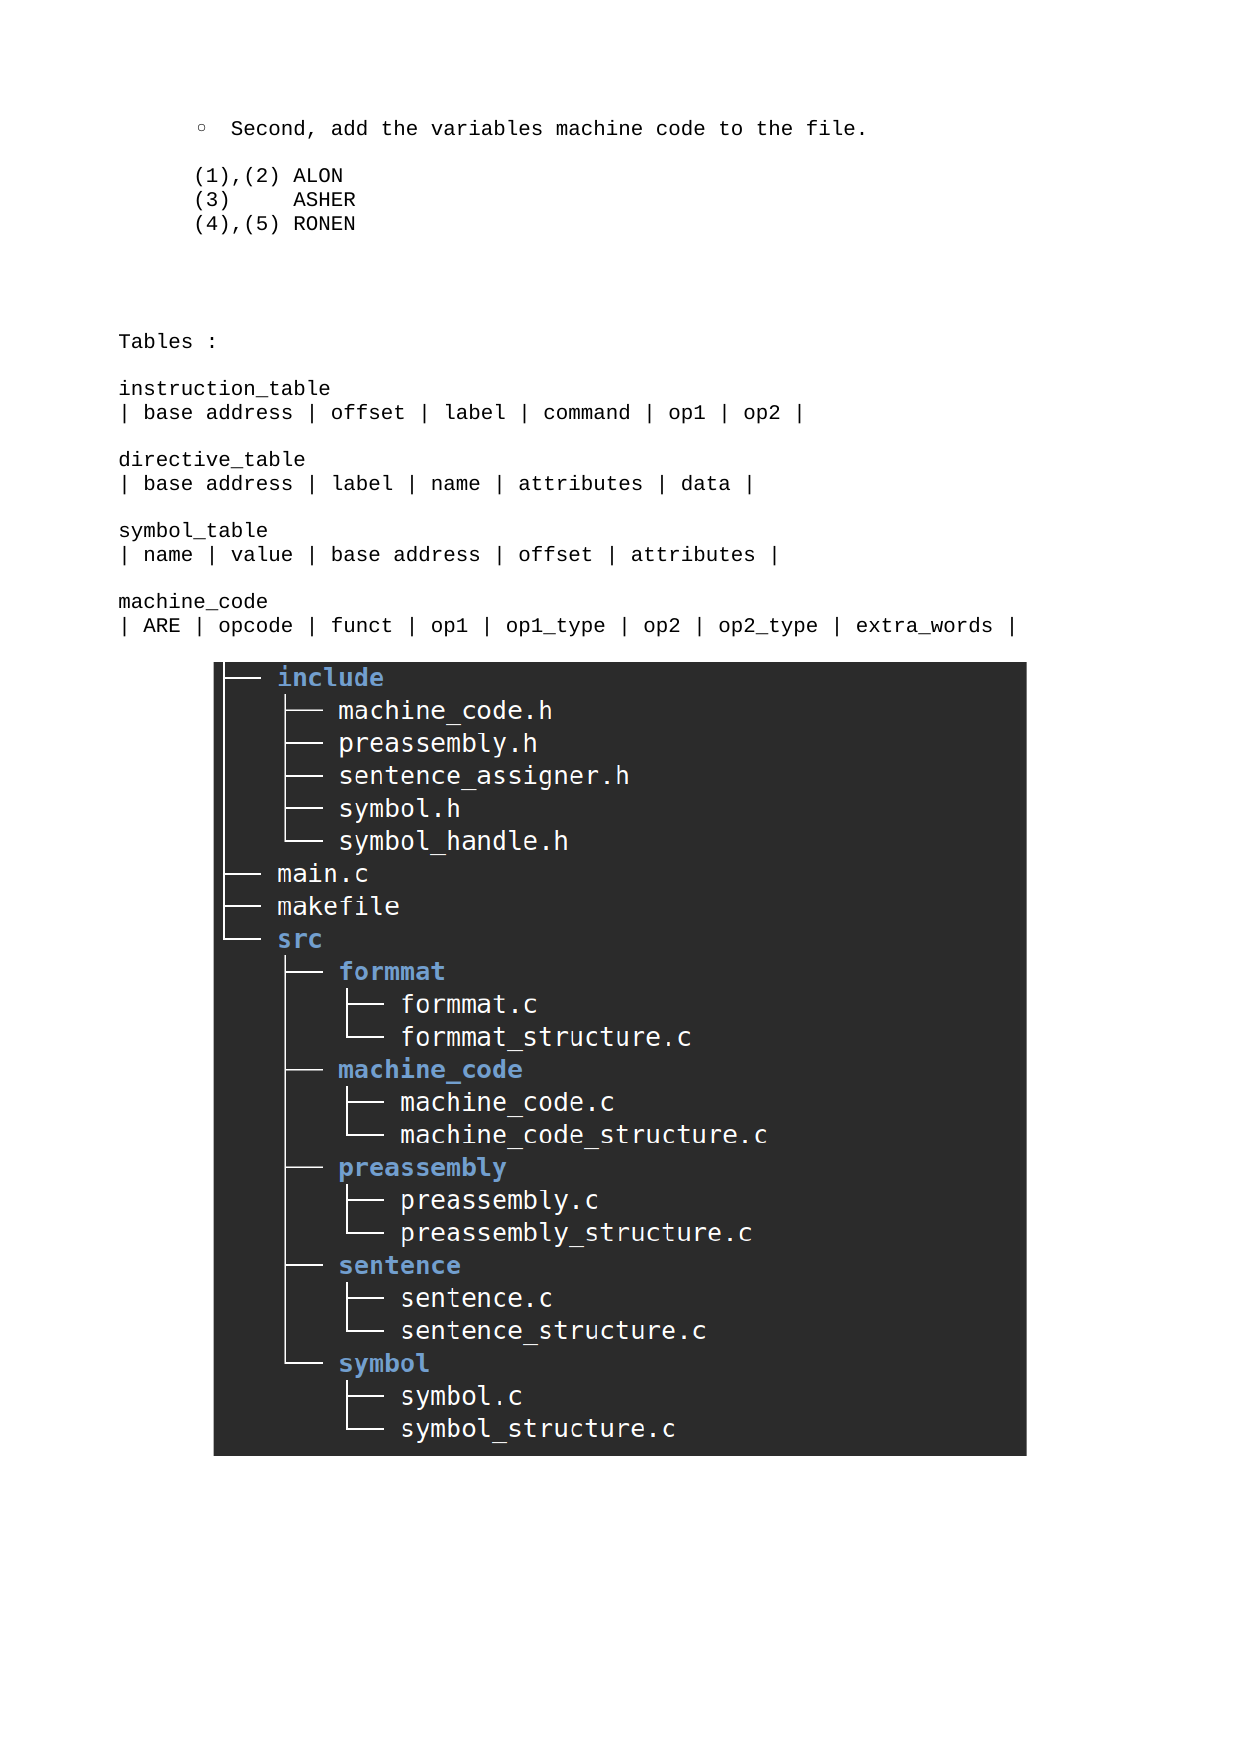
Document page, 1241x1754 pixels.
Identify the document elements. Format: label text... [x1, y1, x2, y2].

text | name | value | base address | offset | attributes | [118, 544, 1122, 567]
list Second, add the variables machine code to the file. [193, 118, 1122, 142]
picture [213, 662, 1027, 1456]
list (3) ASHER [156, 189, 1122, 213]
text Tables : [118, 331, 1122, 354]
text machine_code [118, 591, 1122, 615]
text | base address | label | name | attributes | data | [118, 473, 1122, 496]
text | base address | offset | label | command | op1 | op2 | [118, 402, 1122, 426]
text symbol_table [118, 520, 1122, 544]
list (1),(2) ALON [156, 165, 1122, 189]
text instruction_table [118, 378, 1122, 402]
text | ARE | opcode | funct | op1 | op1_type | op2 | op2_type | extra_words | [118, 615, 1122, 638]
text directive_table [118, 449, 1122, 473]
list (4),(5) RONEN [156, 213, 1122, 236]
